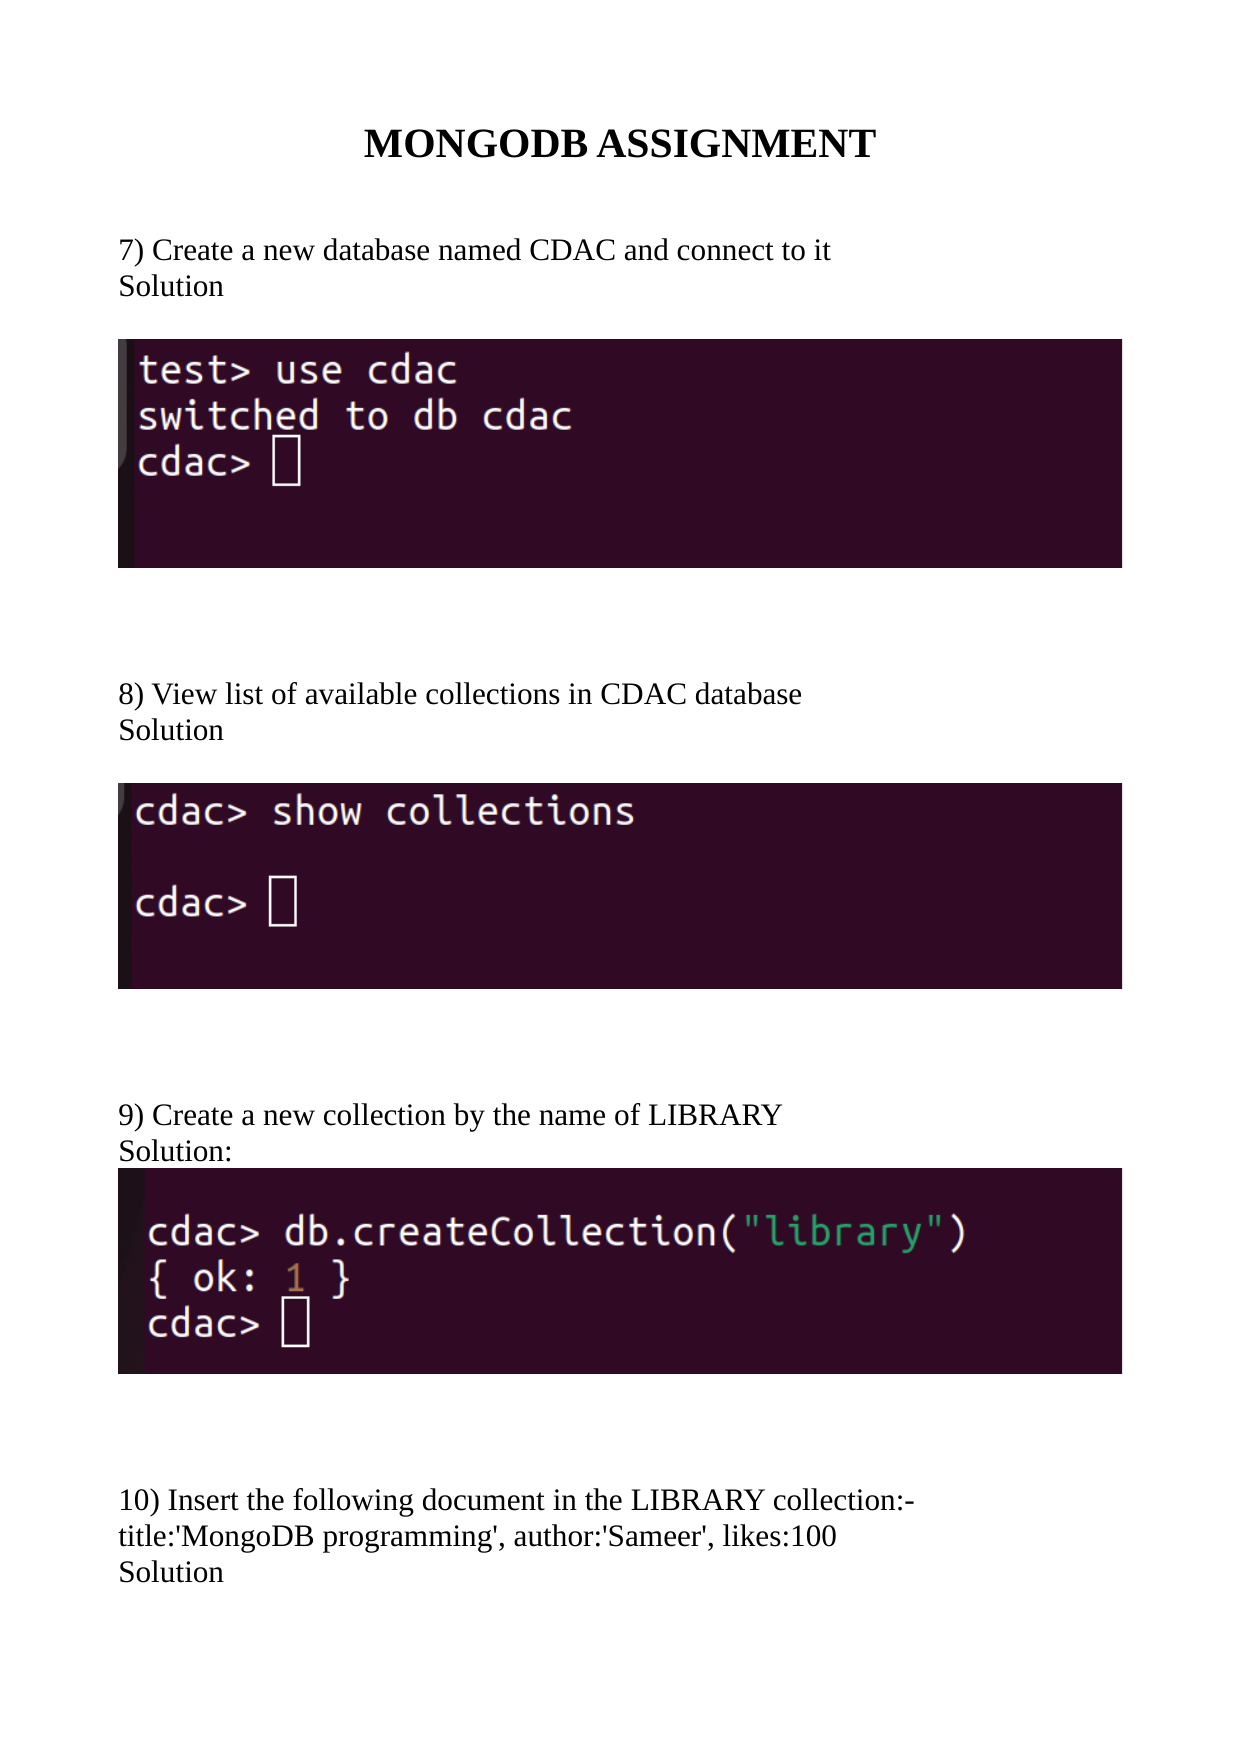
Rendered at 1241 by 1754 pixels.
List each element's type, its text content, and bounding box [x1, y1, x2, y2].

text 10) Insert the following document in the LIBRARY collection:- [118, 1481, 1122, 1517]
picture [118, 1168, 1123, 1374]
text Solution [118, 711, 1122, 747]
picture [118, 339, 1123, 568]
text 7) Create a new database named CDAC and connect to it [118, 231, 1122, 267]
text Solution: [118, 1132, 1122, 1168]
text Solution [118, 267, 1122, 303]
text title:'MongoDB programming', author:'Sameer', likes:100 [118, 1517, 1122, 1553]
picture [118, 783, 1123, 989]
text 9) Create a new collection by the name of LIBRARY [118, 1096, 1122, 1132]
text Solution [118, 1553, 1122, 1589]
text 8) View list of available collections in CDAC database [118, 675, 1122, 711]
